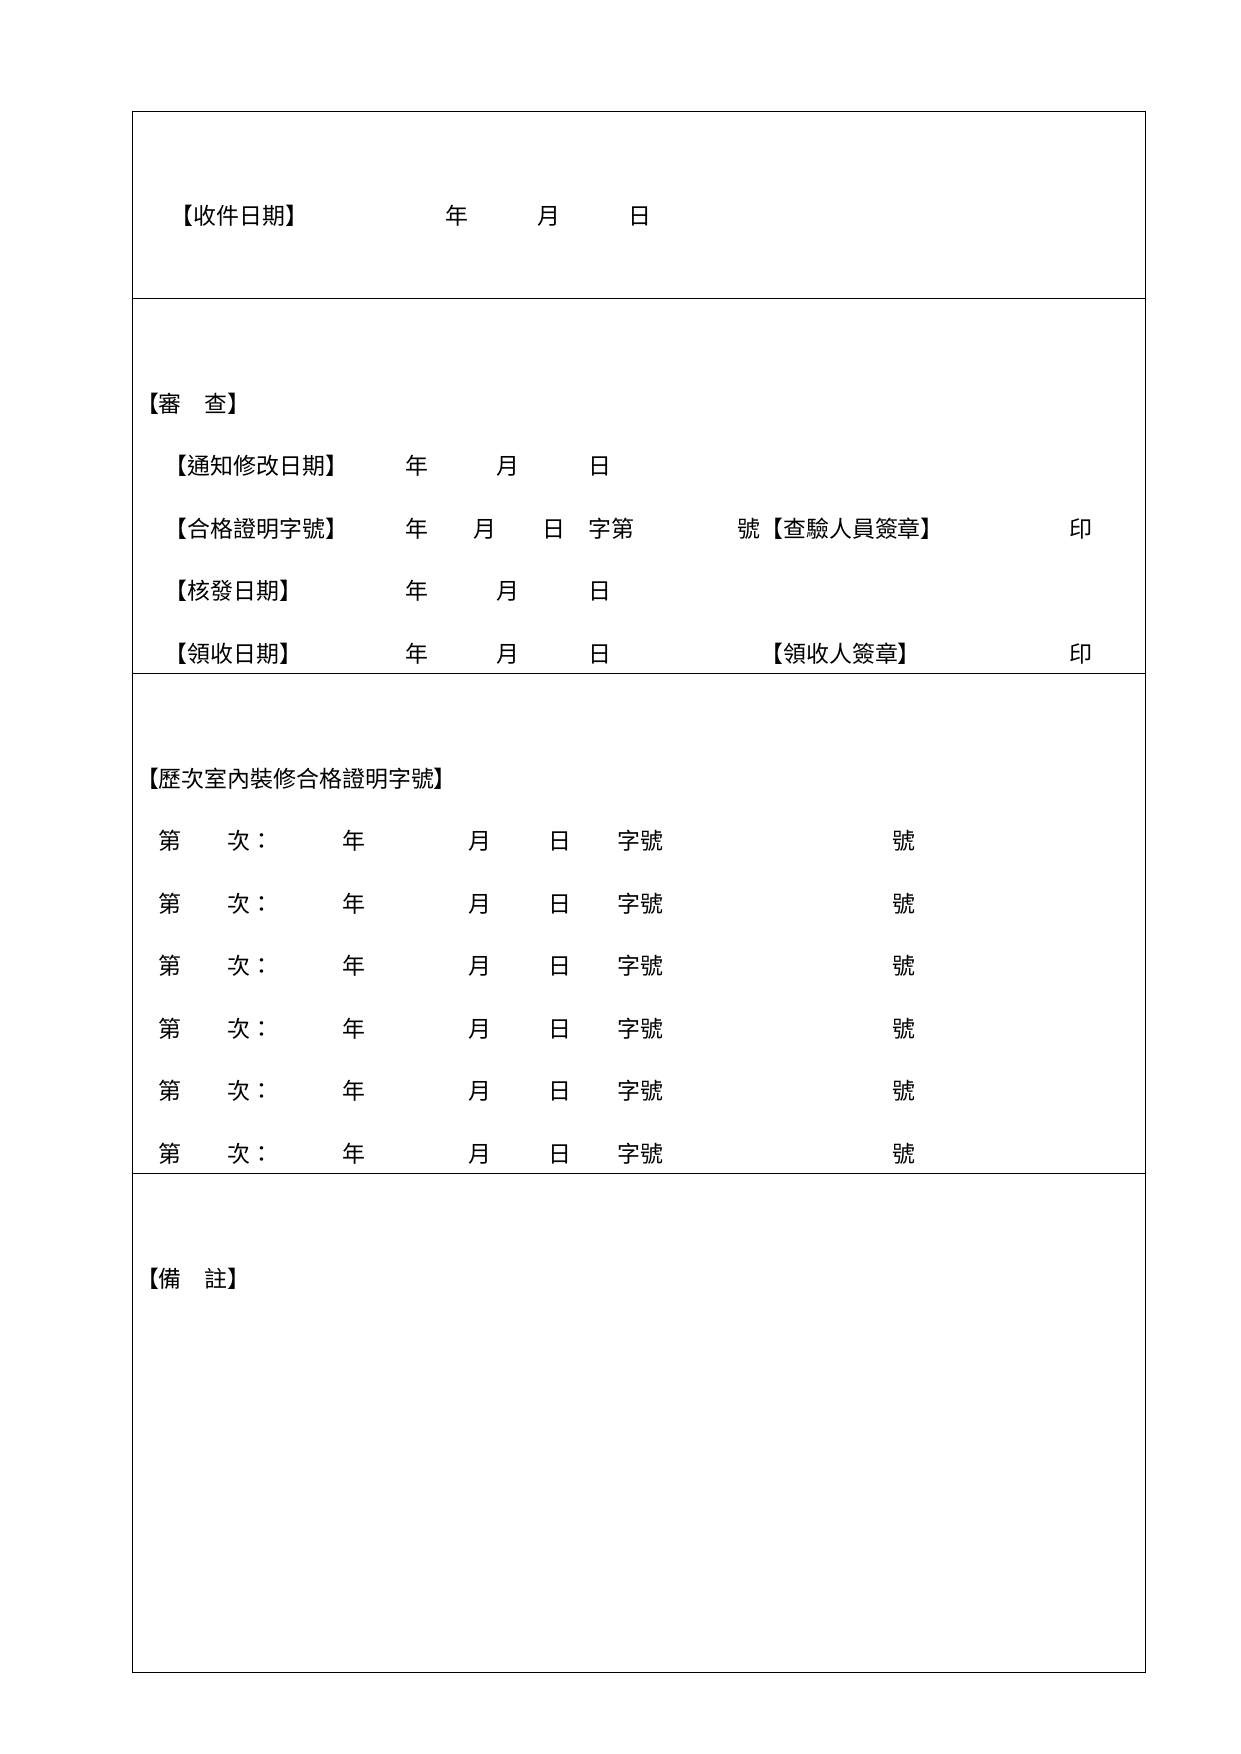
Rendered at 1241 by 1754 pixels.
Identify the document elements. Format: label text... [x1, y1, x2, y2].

table_cell 【審 查】 【通知修改日期】 年 月 日 【合格證明字號】 年 月 日 字第 號【查驗人員簽章】 印 【核發日期】 年 月 日 【領收日期】 年 月 日 【領收人簽章】 印 [133, 299, 1145, 673]
table_cell 【歷次室內裝修合格證明字號】 第 次： 年 月 日 字號 號 第 次： 年 月 日 字號 號 第 次： 年 月 日 字號 號 第 次： 年 月 日 字號 號 第 次： 年 月 日 字號 號 第 次： 年 月 日 字號 號 [133, 674, 1145, 1173]
table_cell 【備 註】 [133, 1174, 1145, 1672]
table_cell 【收件日期】 年 月 日 [133, 112, 1145, 298]
